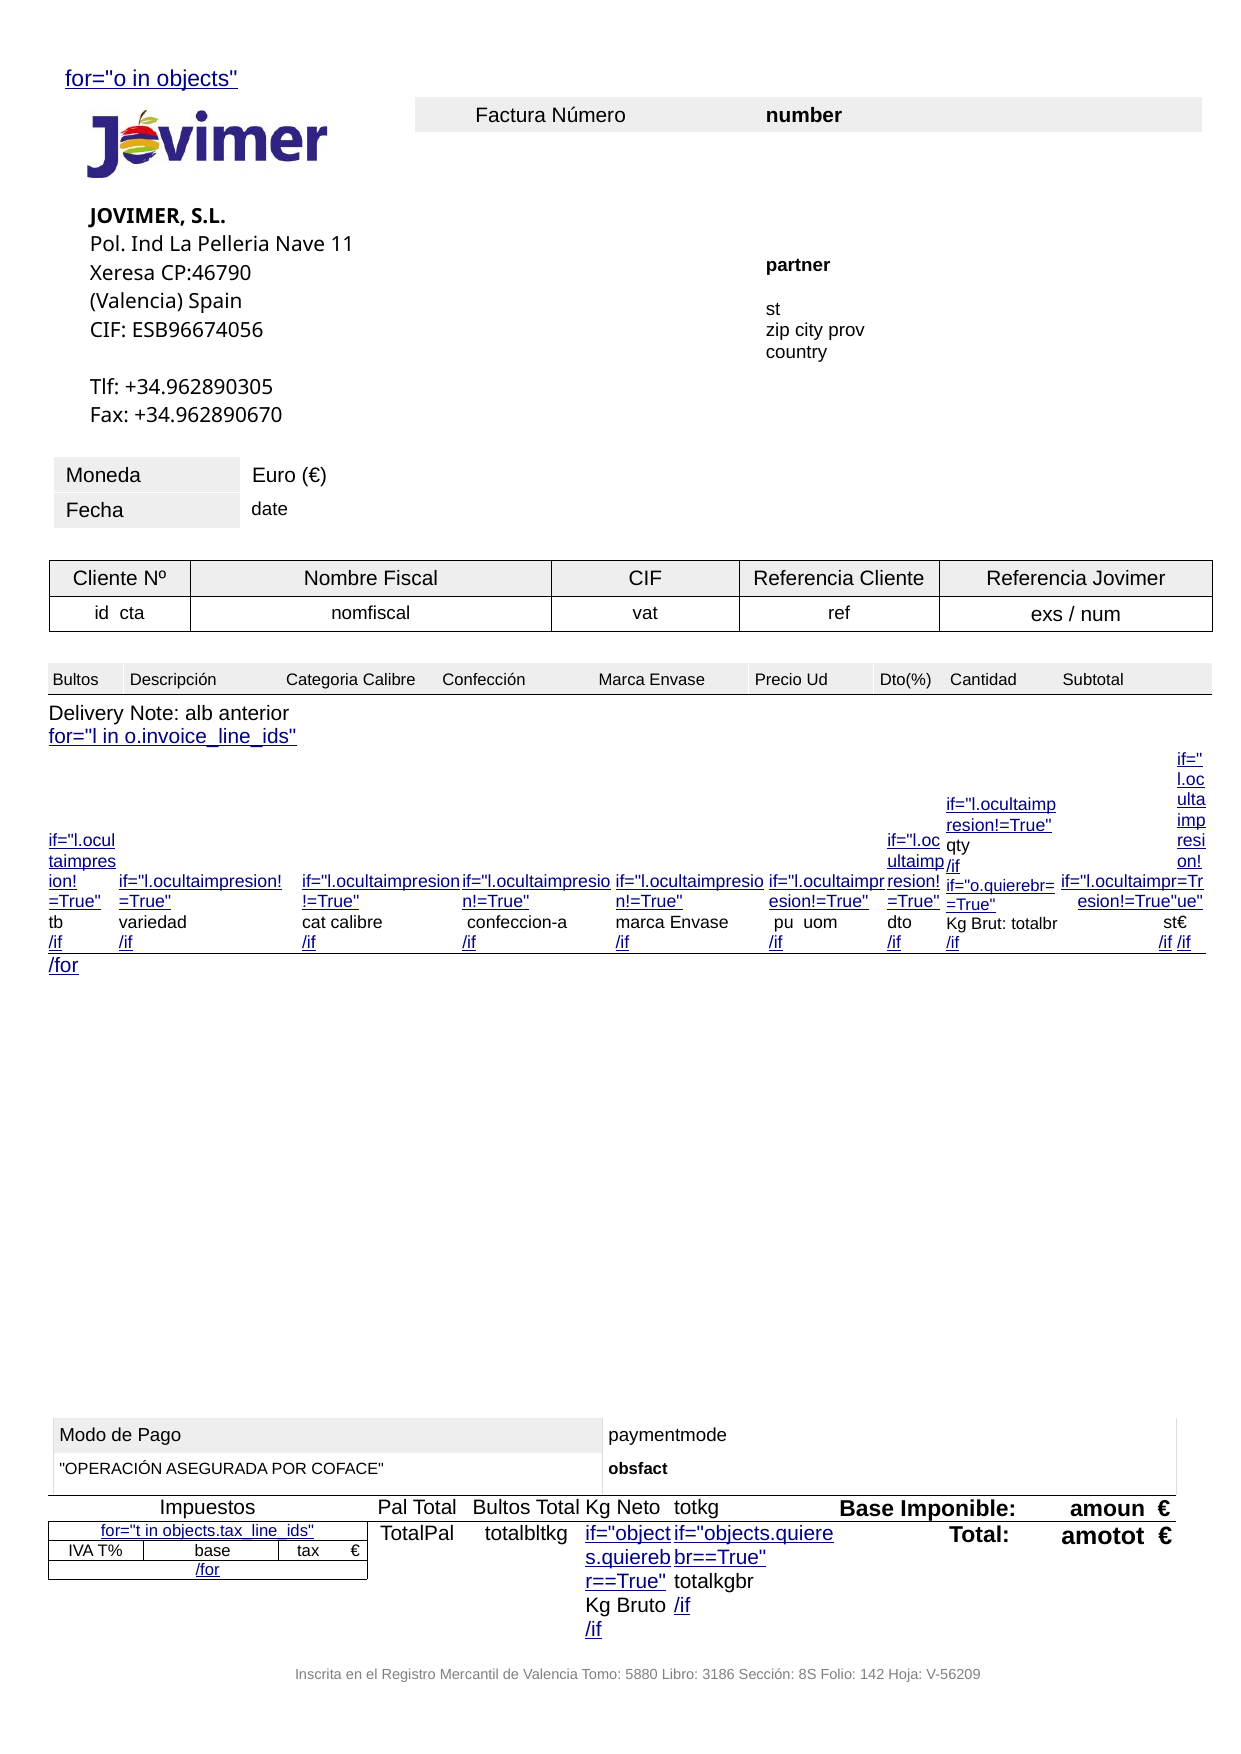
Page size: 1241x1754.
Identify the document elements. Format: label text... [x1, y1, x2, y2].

table_cell ref [740, 597, 939, 631]
table_cell /for [48, 953, 1212, 977]
table_cell [415, 227, 686, 262]
text for="o in objects" [65, 65, 1175, 91]
table_cell [48, 748, 1212, 953]
table_header if="l.ocultaimpresion!=True" variedad /if [119, 748, 302, 952]
table_header on!=True" € /if [1177, 849, 1206, 952]
table_header Referencia Cliente [740, 561, 939, 596]
table_header [48, 695, 1212, 700]
table_header if="l.ocultaimpresion!=True" qty /if if="o.quierebr==True" Kg Brut: totalbr /if [946, 748, 1058, 952]
table_header if="l.ocultaimpresion!=True" confeccion-a /if [462, 748, 615, 952]
table_cell date [240, 493, 403, 528]
table_header Factura Número [415, 97, 686, 132]
table_header Cliente Nº [50, 561, 190, 596]
table_header Moneda [54, 457, 240, 492]
table_header Subtotal [1056, 663, 1212, 694]
table_cell Fecha [54, 493, 240, 528]
table_header number [686, 97, 1202, 132]
table_header Cantidad [944, 663, 1056, 694]
table_cell [415, 262, 686, 432]
table_cell for="l in o.invoice_line_ids" [48, 724, 1212, 748]
table_header [409, 91, 1208, 534]
table_header if="l.ocultaimpresion!=True" tb /if [48, 748, 119, 952]
table_header Nombre Fiscal [191, 561, 551, 596]
table_header if="l.ocultaimpresion!=True" dto /if [887, 748, 946, 952]
table_header Referencia Jovimer [940, 561, 1212, 596]
table_header imp [1177, 808, 1206, 827]
table_cell [415, 132, 1202, 227]
table_header Bultos [48, 663, 123, 694]
table_header if="l.ocultaimpresion!=True" cat calibre /if [302, 748, 462, 952]
table_cell nomfiscal [191, 597, 551, 631]
table_header if="l.ocultaimpresion!=True" pu uom /if [769, 748, 887, 952]
table_header if="l.ocultaimpresion!=True" st /if [1059, 748, 1177, 952]
table_header Categoria Calibre [280, 663, 436, 694]
table_header Dto(%) [874, 663, 944, 694]
table_header Euro (€) [240, 457, 403, 492]
table_header CIF [552, 561, 739, 596]
table_cell id cta [50, 597, 190, 631]
table_header Precio Ud [749, 663, 873, 694]
table_header resi [1177, 828, 1206, 848]
table_header if="l.ocultaimpresion!=True" marca Envase /if [615, 748, 769, 952]
table_cell exs / num [940, 597, 1212, 631]
table_cell vat [552, 597, 739, 631]
table_header [48, 658, 1212, 694]
table_cell partner st zip city prov country [686, 227, 1202, 432]
table_cell Delivery Note: alb anterior [48, 700, 1212, 724]
table_header Descripción [124, 663, 280, 694]
table_header if="l.oculta [1177, 748, 1206, 807]
table_header Marca Envase [592, 663, 748, 694]
picture [87, 110, 328, 178]
table_header JOVIMER, S.L. Pol. Ind La Pelleria Nave 11 Xeresa CP:46790 (Valencia) Spain CIF: ESB96674056 Tlf: +34.962890305 Fax: +34.962890670 [48, 91, 409, 534]
table_header Confección [436, 663, 592, 694]
